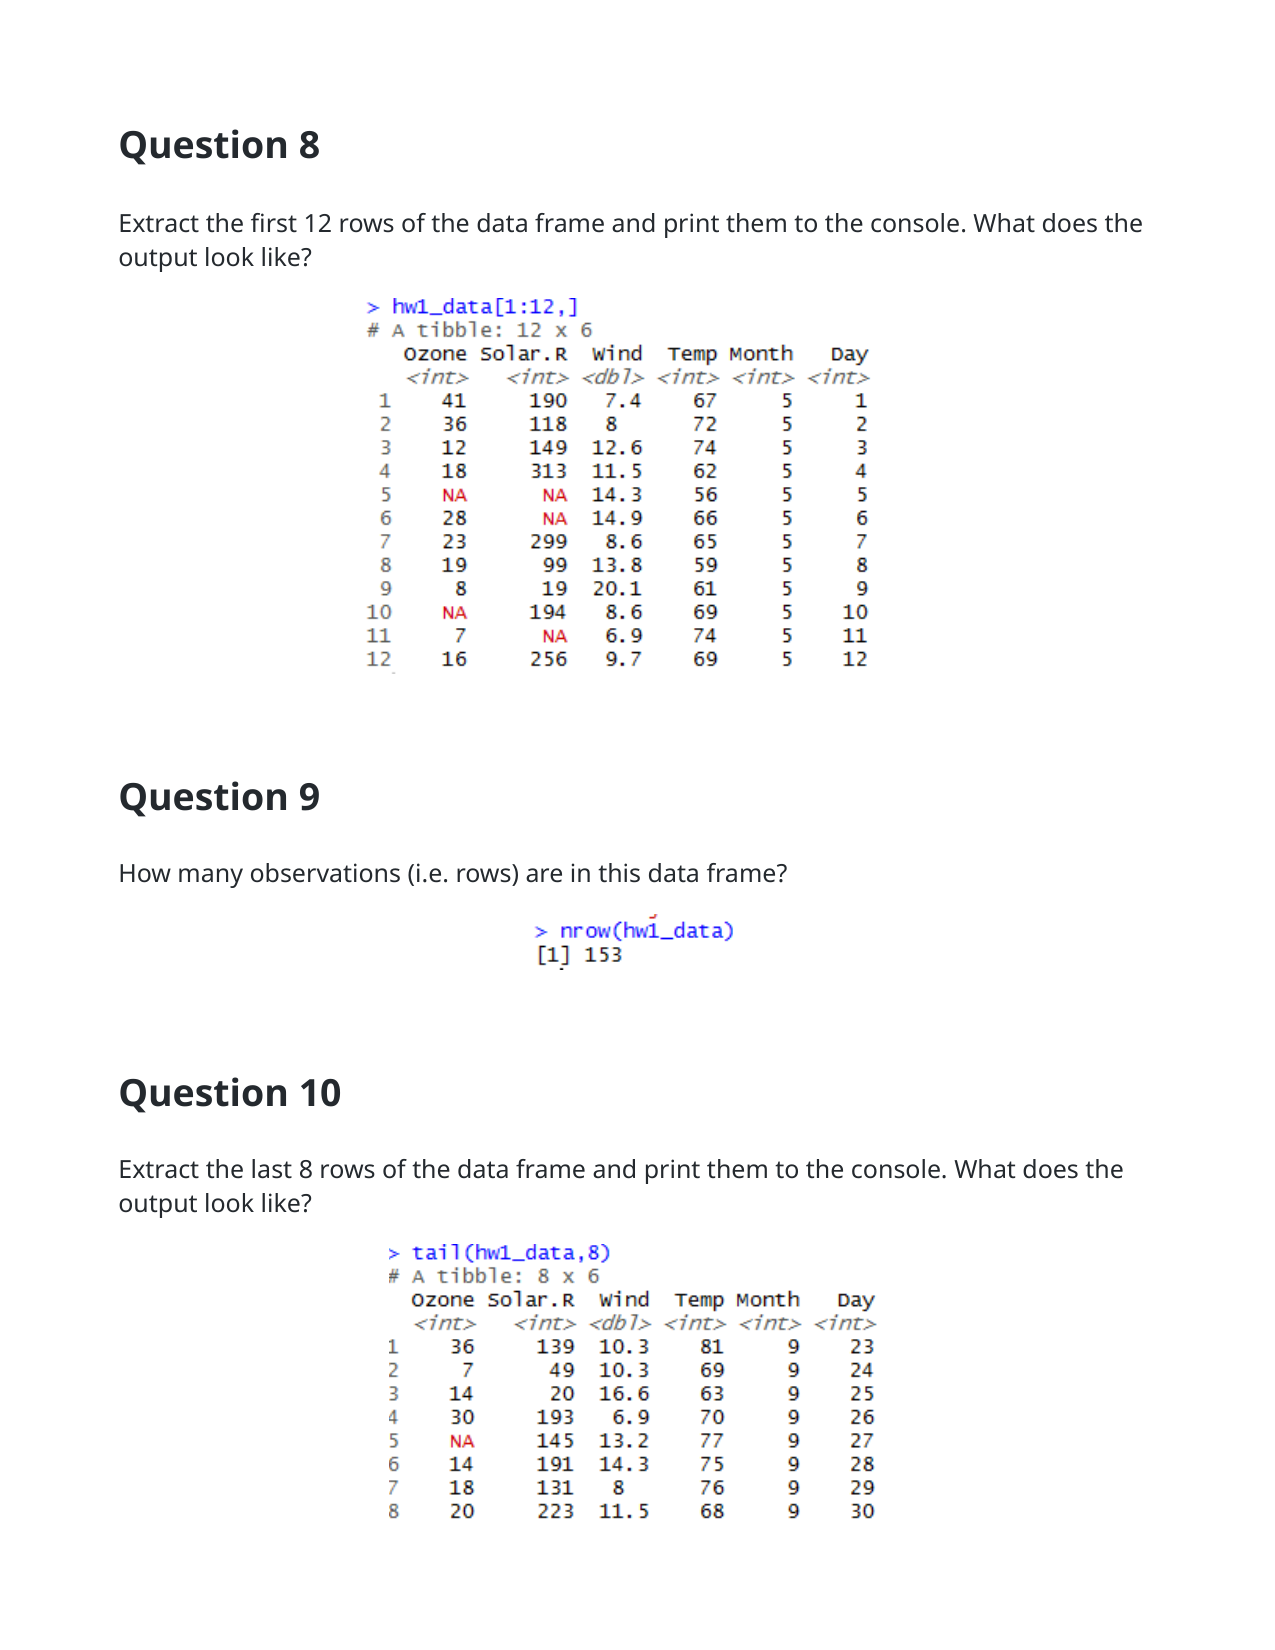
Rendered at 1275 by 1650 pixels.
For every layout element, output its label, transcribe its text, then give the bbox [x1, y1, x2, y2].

subtitle Question 9 [118, 770, 1157, 830]
text Extract the last 8 rows of the data frame and print them to the console. What does the output look like? [118, 1151, 1157, 1219]
subtitle Question 10 [118, 1066, 1157, 1125]
subtitle Question 8 [118, 118, 1157, 179]
picture [389, 1244, 886, 1523]
text How many observations (i.e. rows) are in this data frame? [118, 856, 1157, 890]
text Extract the first 12 rows of the data frame and print them to the console. What does the output look like? [118, 206, 1157, 274]
picture [361, 298, 914, 674]
picture [532, 914, 743, 970]
